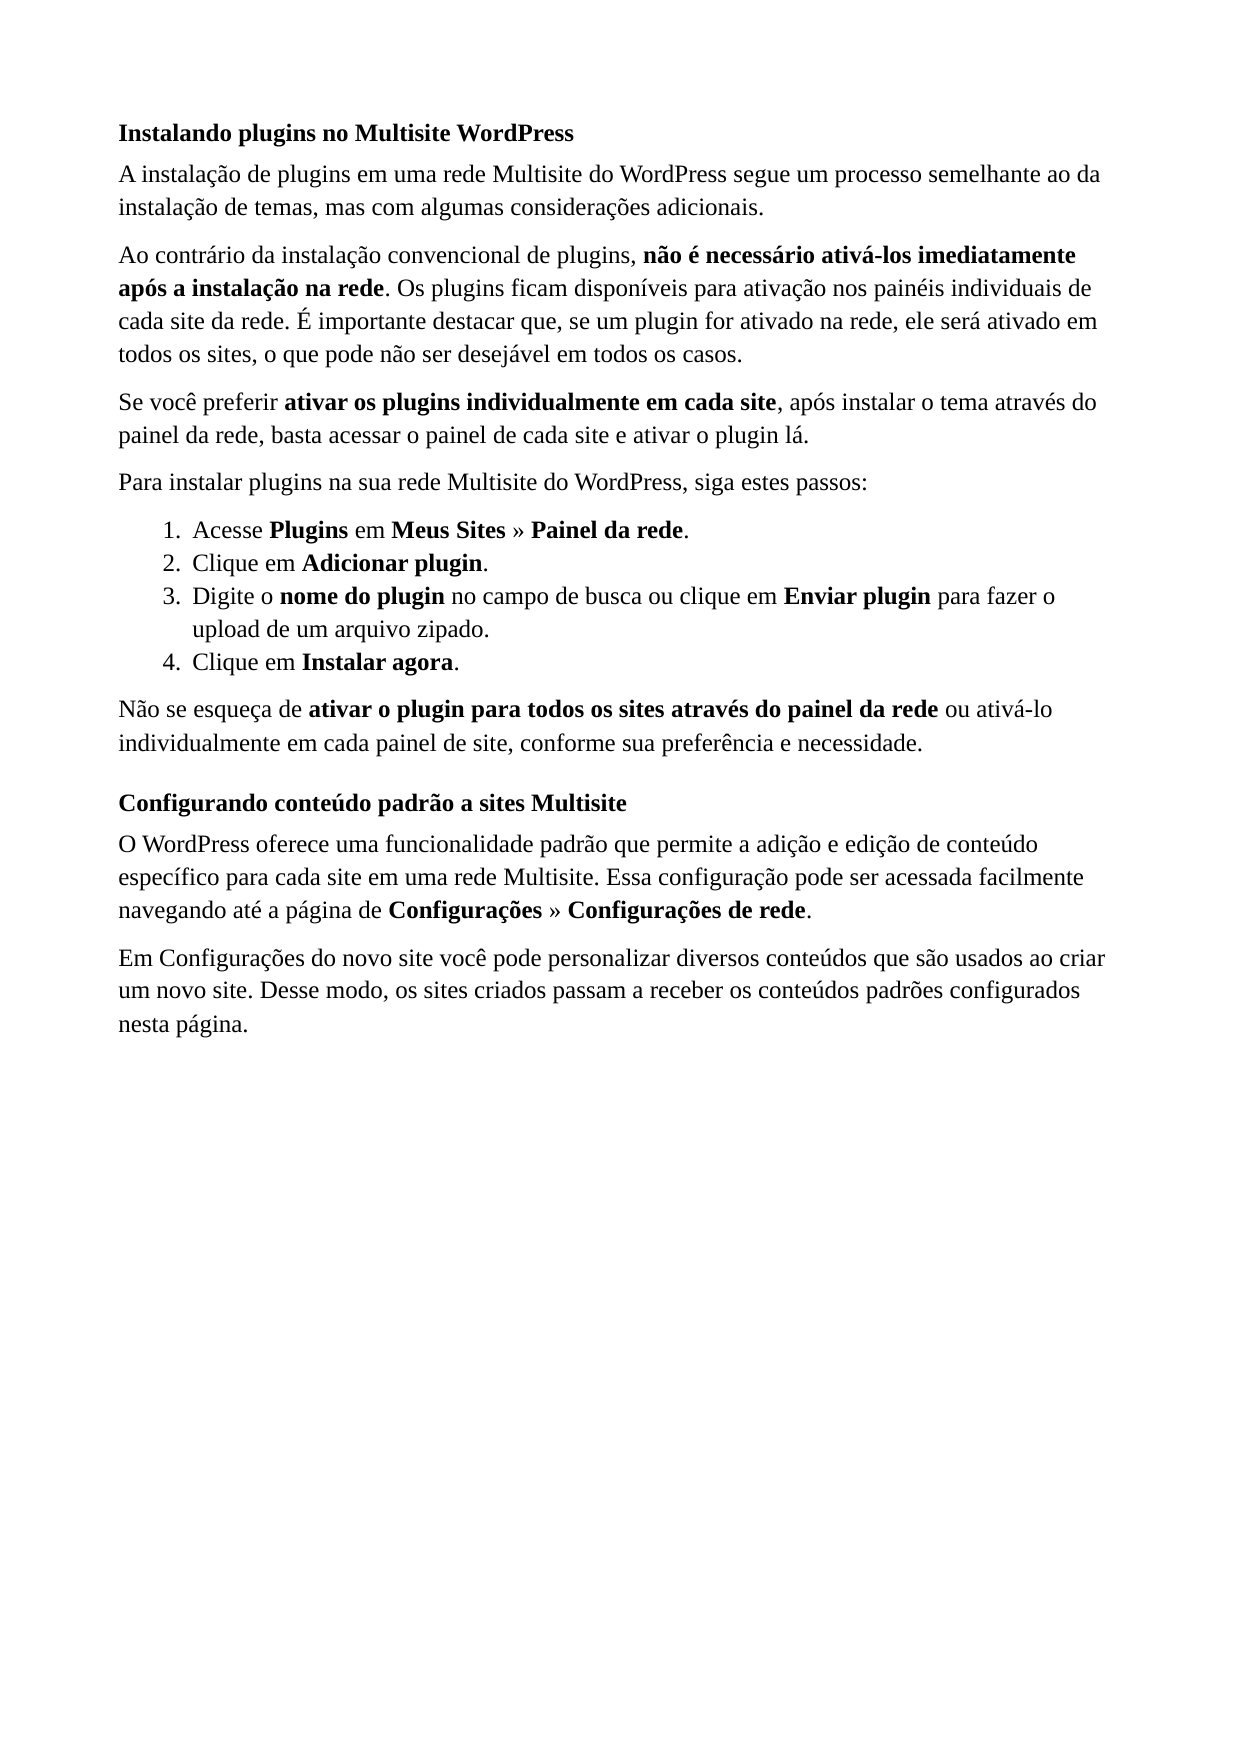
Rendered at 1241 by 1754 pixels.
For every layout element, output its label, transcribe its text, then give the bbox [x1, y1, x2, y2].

subtitle Instalando plugins no Multisite WordPress [118, 118, 1122, 147]
text Para instalar plugins na sua rede Multisite do WordPress, siga estes passos: [118, 467, 1122, 496]
text A instalação de plugins em uma rede Multisite do WordPress segue um processo semelhante ao da instalação de temas, mas com algumas considerações adicionais. [118, 159, 1122, 221]
subtitle Configurando conteúdo padrão a sites Multisite [118, 788, 1122, 816]
text O WordPress oferece uma funcionalidade padrão que permite a adição e edição de conteúdo específico para cada site em uma rede Multisite. Essa configuração pode ser acessada facilmente navegando até a página de Configurações » Configurações de rede. [118, 829, 1122, 924]
text Se você preferir ativar os plugins individualmente em cada site, após instalar o tema através do painel da rede, basta acessar o painel de cada site e ativar o plugin lá. [118, 387, 1122, 448]
list Acesse Plugins em Meus Sites » Painel da rede. [162, 515, 1122, 544]
list Clique em Instalar agora. [162, 647, 1122, 676]
text Em Configurações do novo site você pode personalizar diversos conteúdos que são usados ao criar um novo site. Desse modo, os sites criados passam a receber os conteúdos padrões configurados nesta página. [118, 943, 1122, 1037]
list Clique em Adicionar plugin. [162, 548, 1122, 577]
list Digite o nome do plugin no campo de busca ou clique em Enviar plugin para fazer o upload de um arquivo zipado. [162, 581, 1122, 643]
text Ao contrário da instalação convencional de plugins, não é necessário ativá-los imediatamente após a instalação na rede. Os plugins ficam disponíveis para ativação nos painéis individuais de cada site da rede. É importante destacar que, se um plugin for ativado na rede, ele será ativado em todos os sites, o que pode não ser desejável em todos os casos. [118, 240, 1122, 368]
text Não se esqueça de ativar o plugin para todos os sites através do painel da rede ou ativá-lo individualmente em cada painel de site, conforme sua preferência e necessidade. [118, 694, 1122, 756]
